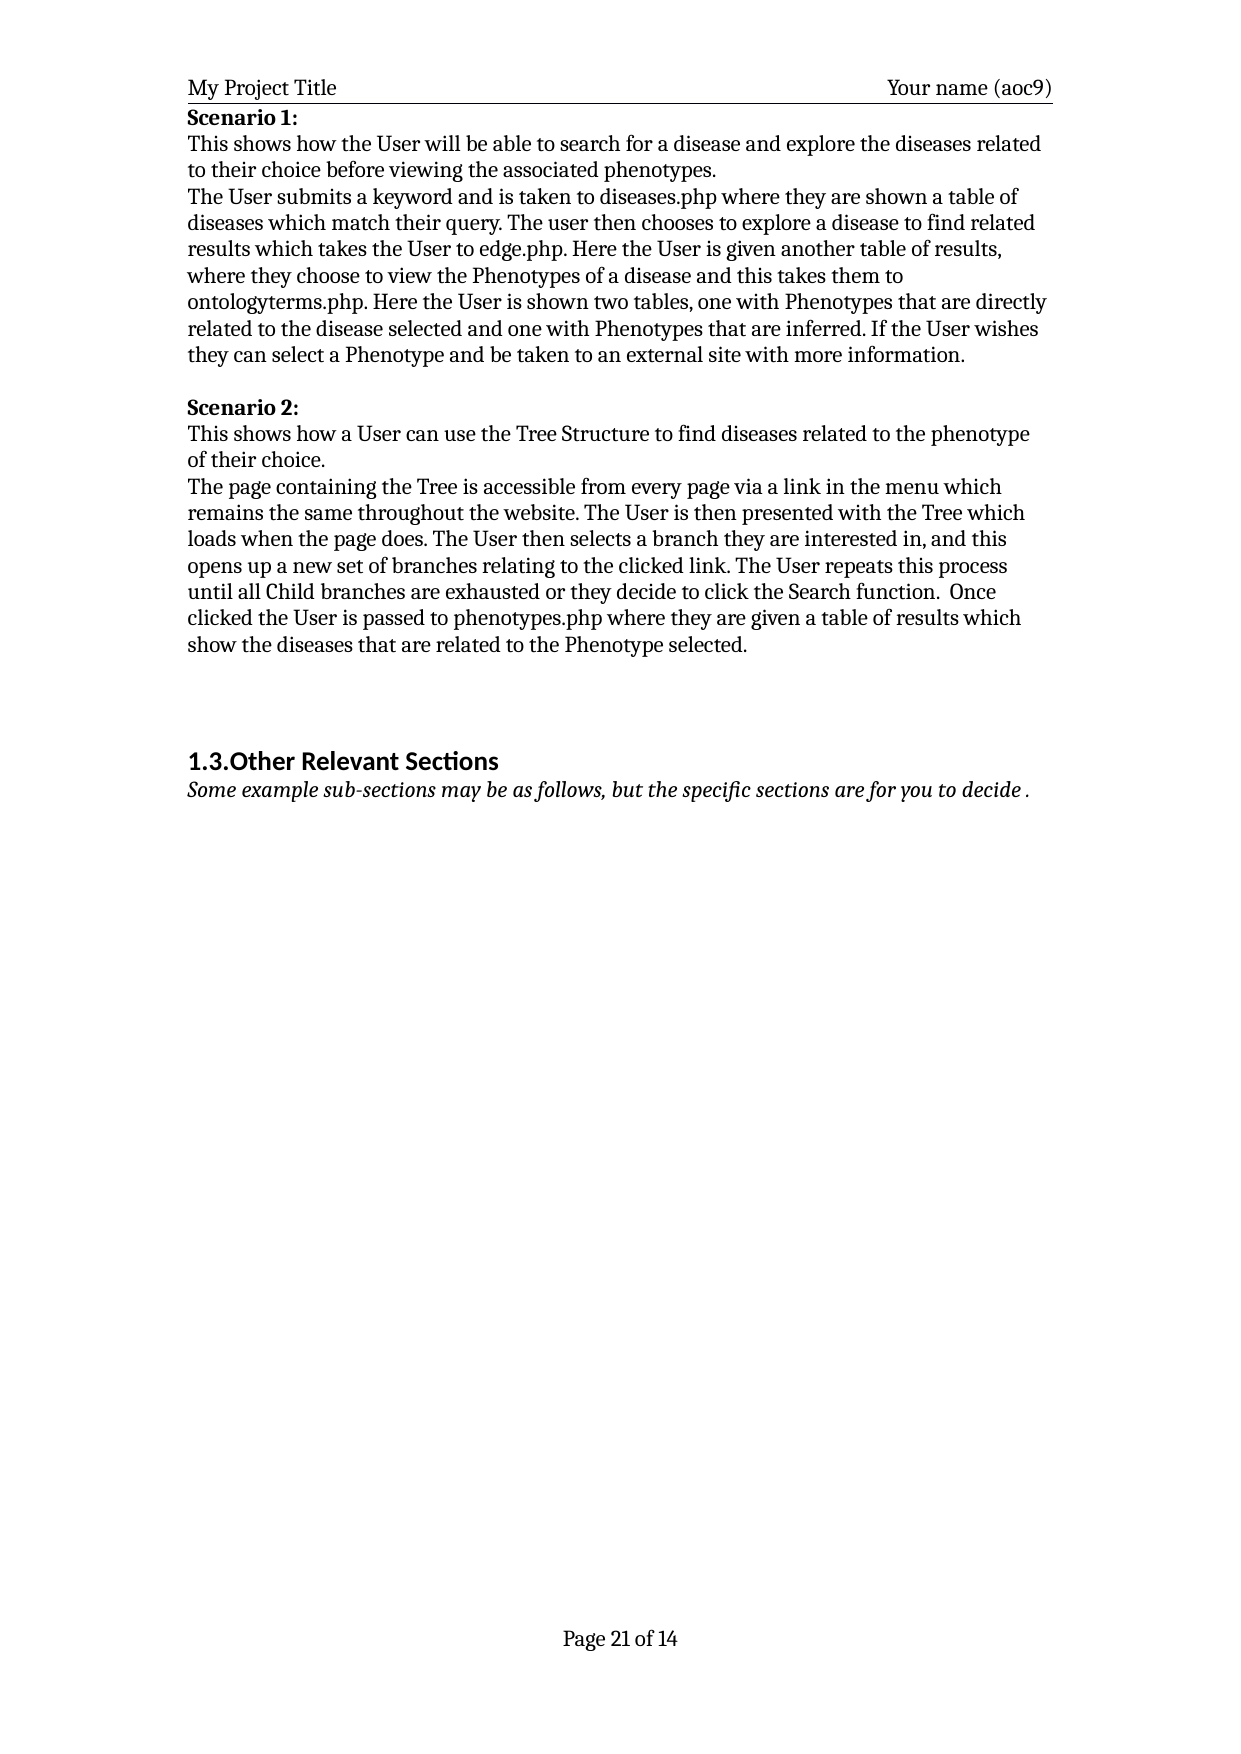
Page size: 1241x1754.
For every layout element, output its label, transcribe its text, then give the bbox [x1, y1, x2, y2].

text This shows how a User can use the Tree Structure to find diseases related to the phenotype of their choice. [187, 421, 1053, 473]
subtitle Other Relevant Sections [187, 744, 1053, 777]
text The User submits a keyword and is taken to diseases.php where they are shown a table of diseases which match their query. The user then chooses to explore a disease to find related results which takes the User to edge.php. Here the User is given another table of results, where they choose to view the Phenotypes of a disease and this takes them to ontologyterms.php. Here the User is shown two tables, one with Phenotypes that are directly related to the disease selected and one with Phenotypes that are inferred. If the User wishes they can select a Phenotype and be taken to an external site with more information. [187, 183, 1053, 368]
text Some example sub-sections may be as follows, but the specific sections are for you to decide . [187, 777, 1053, 803]
text This shows how the User will be able to search for a disease and explore the diseases related to their choice before viewing the associated phenotypes. [187, 131, 1053, 183]
text Scenario 1: [187, 104, 1053, 131]
text The page containing the Tree is accessible from every page via a link in the menu which remains the same throughout the website. The User is then presented with the Tree which loads when the page does. The User then selects a branch they are interested in, and this opens up a new set of branches relating to the clicked link. The User repeats this process until all Child branches are exhausted or they decide to click the Search function. Once clicked the User is passed to phenotypes.php where they are given a table of results which show the diseases that are related to the Phenotype selected. [187, 473, 1053, 658]
text Scenario 2: [187, 394, 1053, 421]
